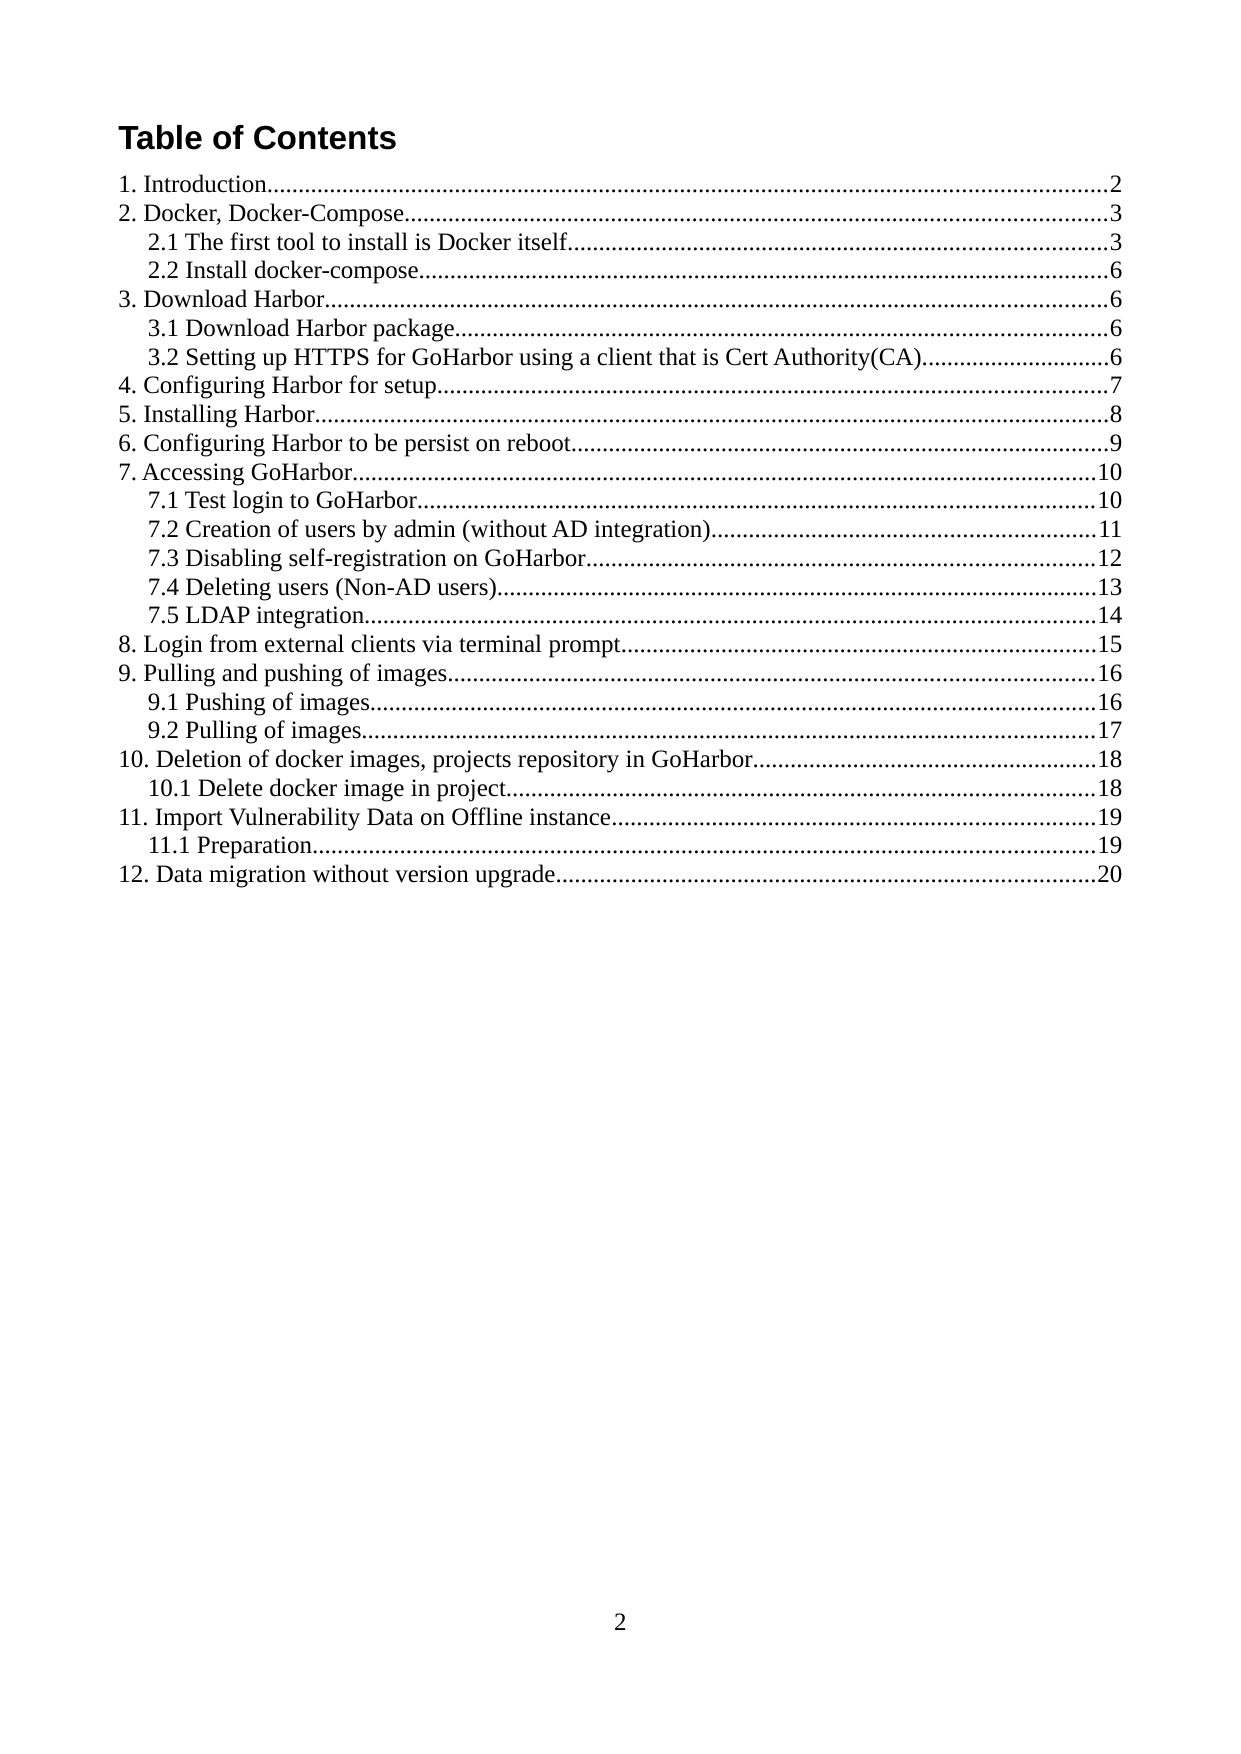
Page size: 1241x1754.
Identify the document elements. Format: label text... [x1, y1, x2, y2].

text 9.2 Pulling of images 17 [148, 715, 1122, 744]
text 3. Download Harbor 6 [118, 284, 1122, 313]
text 7. Accessing GoHarbor 10 [118, 457, 1122, 485]
text 7.1 Test login to GoHarbor 10 [148, 485, 1122, 514]
text 1. Introduction 2 [118, 169, 1122, 198]
text 7.3 Disabling self-registration on GoHarbor 12 [148, 543, 1122, 572]
text 9. Pulling and pushing of images 16 [118, 658, 1122, 687]
text 10. Deletion of docker images, projects repository in GoHarbor 18 [118, 744, 1122, 773]
text 3.2 Setting up HTTPS for GoHarbor using a client that is Cert Authority(CA). 6 [148, 342, 1122, 370]
text 8. Login from external clients via terminal prompt 15 [118, 629, 1122, 658]
text 9.1 Pushing of images 16 [148, 687, 1122, 715]
text 11. Import Vulnerability Data on Offline instance 19 [118, 802, 1122, 830]
text 3.1 Download Harbor package 6 [148, 313, 1122, 342]
subtitle Table of Contents [118, 118, 1122, 157]
text 2.2 Install docker-compose 6 [148, 255, 1122, 284]
text 4. Configuring Harbor for setup 7 [118, 370, 1122, 399]
text 11.1 Preparation 19 [148, 830, 1122, 859]
text 5. Installing Harbor 8 [118, 399, 1122, 428]
text 2. Docker, Docker-Compose 3 [118, 198, 1122, 227]
text 7.4 Deleting users (Non-AD users) 13 [148, 572, 1122, 600]
text 7.2 Creation of users by admin (without AD integration) 11 [148, 514, 1122, 543]
text 7.5 LDAP integration 14 [148, 600, 1122, 629]
text 6. Configuring Harbor to be persist on reboot 9 [118, 428, 1122, 457]
text 10.1 Delete docker image in project 18 [148, 773, 1122, 802]
text 12. Data migration without version upgrade 20 [118, 859, 1122, 888]
text 2.1 The first tool to install is Docker itself. 3 [148, 227, 1122, 255]
